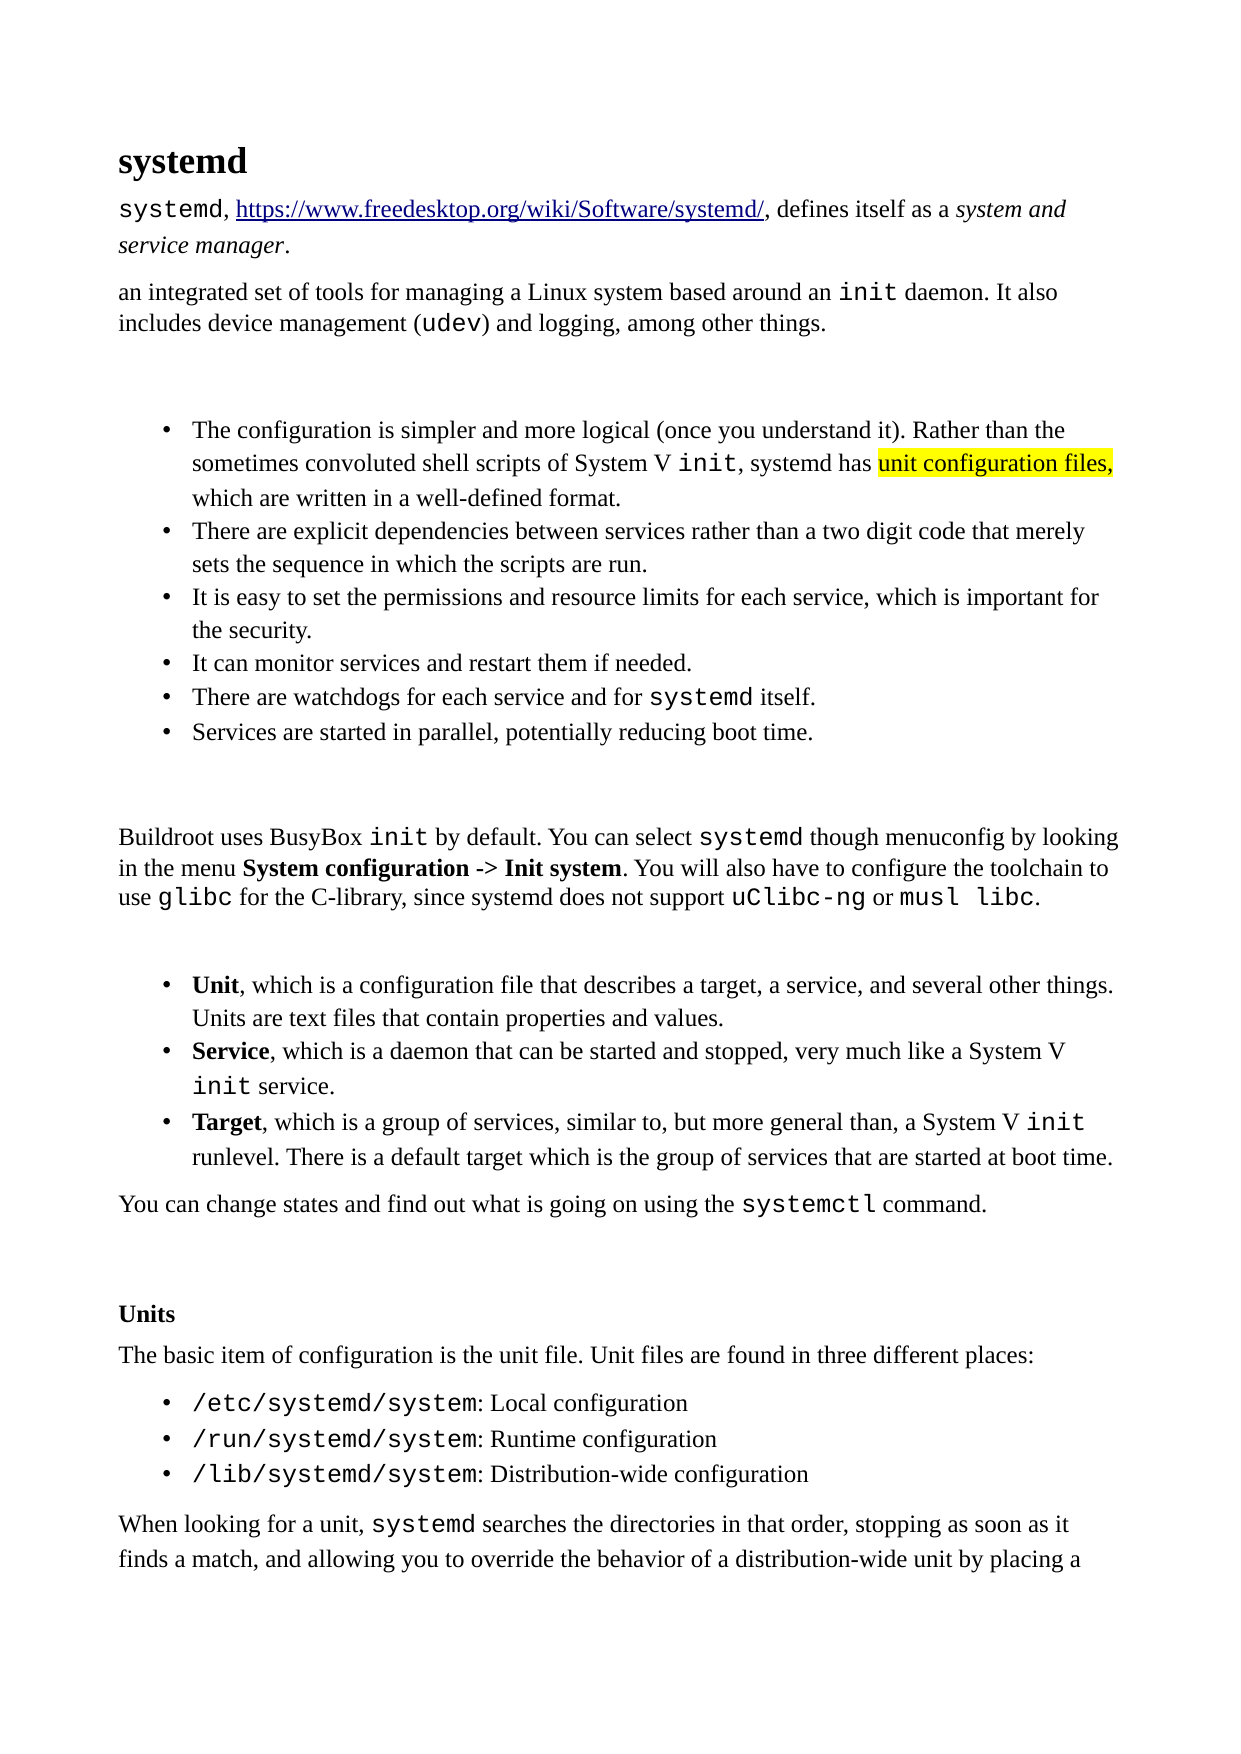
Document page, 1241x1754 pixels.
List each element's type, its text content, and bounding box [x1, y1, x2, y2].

list /lib/systemd/system: Distribution-wide configuration [162, 1459, 1122, 1490]
list It is easy to set the permissions and resource limits for each service, which is important for the security. [162, 582, 1122, 644]
list There are explicit dependencies between services rather than a two digit code that merely sets the sequence in which the scripts are run. [162, 516, 1122, 578]
list /etc/systemd/system: Local configuration [162, 1388, 1122, 1419]
text Buildroot uses BusyBox init by default. You can select systemd though menuconfig by looking in the menu System configuration -> Init system. You will also have to configure the toolchain to use glibc for the C-library, since systemd does not support uClibc-ng or musl libc. [118, 822, 1122, 912]
list It can monitor services and restart them if needed. [162, 648, 1122, 677]
list Services are started in parallel, potentially reducing boot time. [162, 717, 1122, 746]
text You can change states and find out what is going on using the systemctl command. [118, 1189, 1122, 1220]
text an integrated set of tools for managing a Linux system based around an init daemon. It also includes device management (udev) and logging, among other things. [118, 277, 1122, 339]
list Target, which is a group of services, similar to, but more general than, a System V init runlevel. There is a default target which is the group of services that are started at boot time. [162, 1107, 1122, 1170]
subtitle systemd [118, 139, 1122, 182]
text The basic item of configuration is the unit file. Unit files are found in three different places: [118, 1341, 1122, 1369]
list The configuration is simpler and more logical (once you understand it). Rather than the sometimes convoluted shell scripts of System V init, systemd has unit configuration files, which are written in a well-defined format. [162, 415, 1122, 512]
list There are watchdogs for each service and for systemd itself. [162, 682, 1122, 712]
subtitle Units [118, 1299, 1122, 1328]
list /run/systemd/system: Runtime configuration [162, 1424, 1122, 1454]
list Unit, which is a configuration file that describes a target, a service, and several other things. Units are text files that contain properties and values. [162, 970, 1122, 1032]
list Service, which is a daemon that can be started and stopped, very much like a System V init service. [162, 1036, 1122, 1102]
text systemd, https://www.freedesktop.org/wiki/Software/systemd/, defines itself as a system and service manager. [118, 194, 1122, 258]
text When looking for a unit, systemd searches the directories in that order, stopping as soon as it finds a match, and allowing you to override the behavior of a distribution-wide unit by placing a [118, 1509, 1122, 1573]
